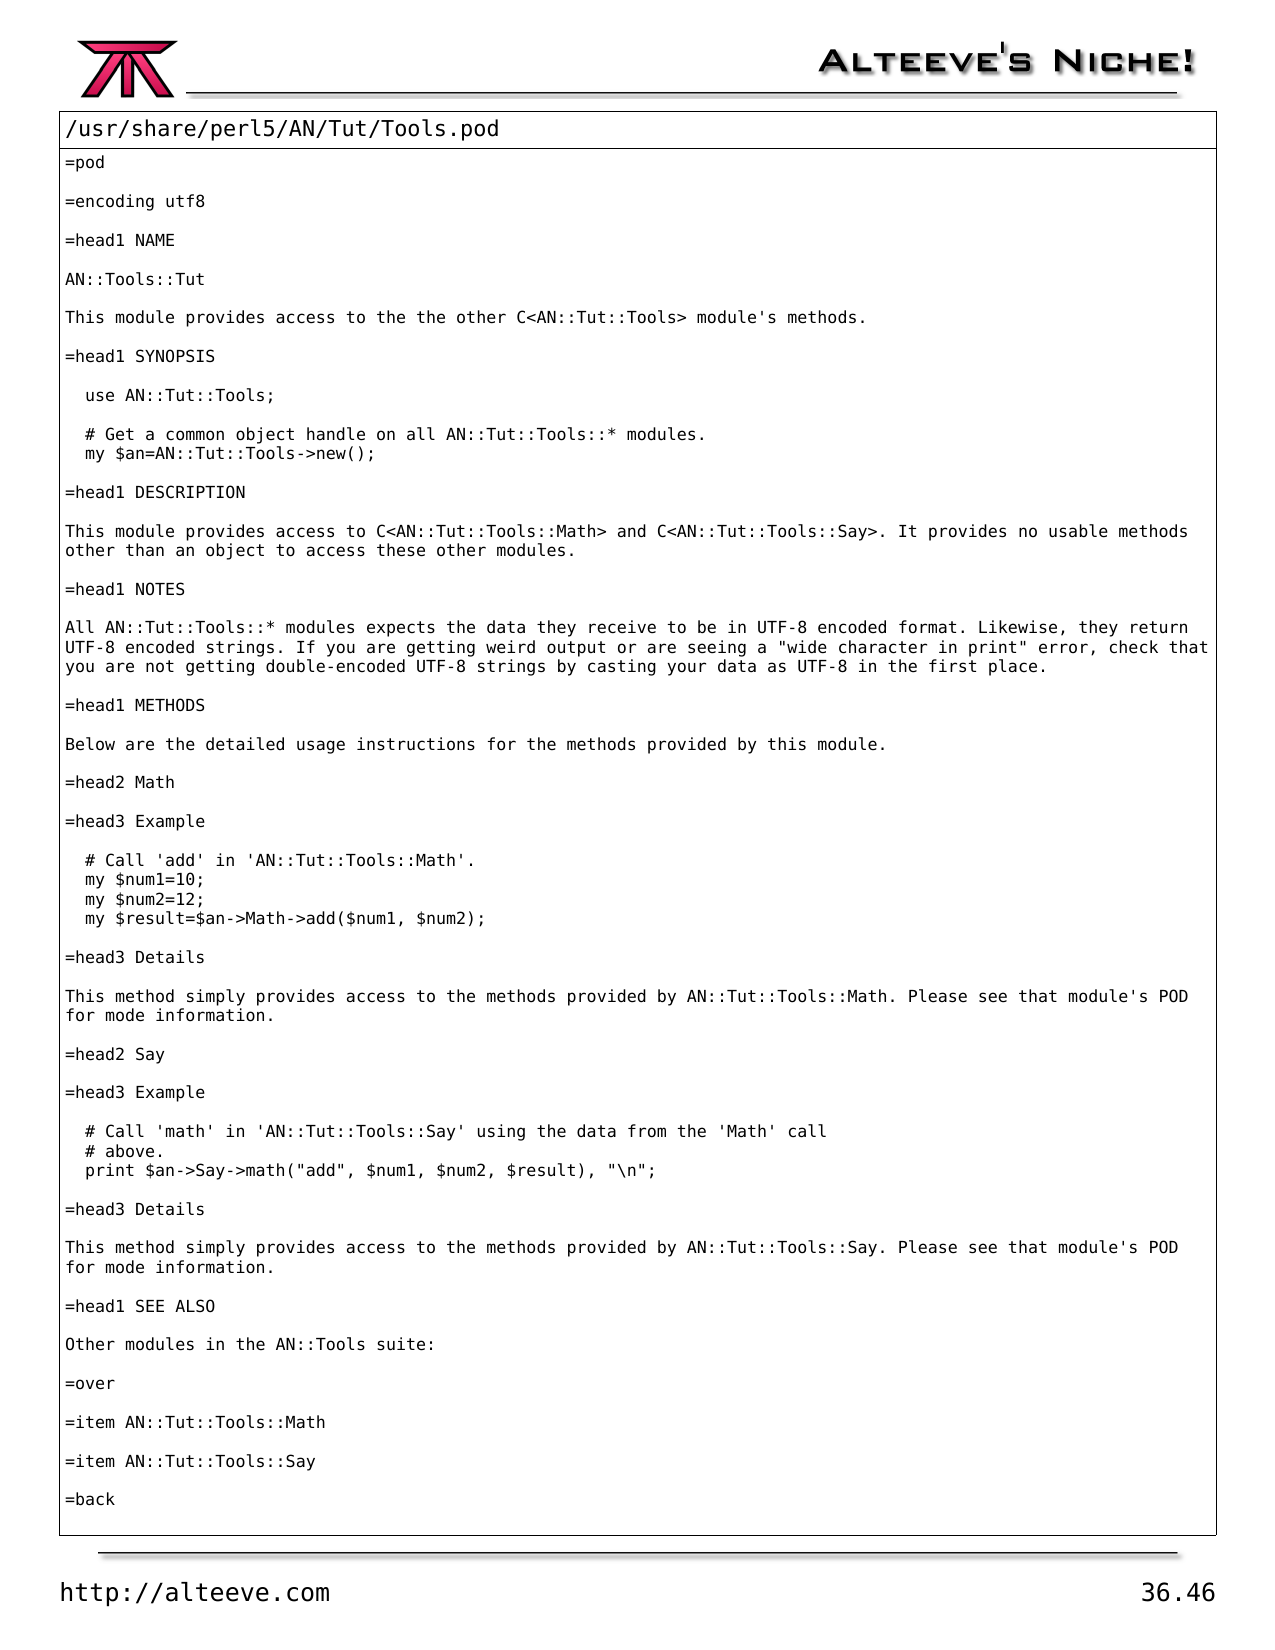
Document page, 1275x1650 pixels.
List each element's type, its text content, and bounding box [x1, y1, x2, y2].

picture [76, 39, 1199, 99]
picture [76, 1545, 1199, 1589]
table_header /usr/share/perl5/AN/Tut/Tools.pod [60, 112, 1216, 148]
table_cell =pod =encoding utf8 =head1 NAME AN::Tools::Tut This module provides access to the the other C<AN::Tut::Tools> module's methods. =head1 SYNOPSIS use AN::Tut::Tools; # Get a common object handle on all AN::Tut::Tools::* modules. my $an=AN::Tut::Tools->new(); =head1 DESCRIPTION This module provides access to C<AN::Tut::Tools::Math> and C<AN::Tut::Tools::Say>. It provides no usable methods other than an object to access these other modules. =head1 NOTES All AN::Tut::Tools::* modules expects the data they receive to be in UTF-8 encoded format. Likewise, they return UTF-8 encoded strings. If you are getting weird output or are seeing a "wide character in print" error, check that you are not getting double-encoded UTF-8 strings by casting your data as UTF-8 in the first place. =head1 METHODS Below are the detailed usage instructions for the methods provided by this module. =head2 Math =head3 Example # Call 'add' in 'AN::Tut::Tools::Math'. my $num1=10; my $num2=12; my $result=$an->Math->add($num1, $num2); =head3 Details This method simply provides access to the methods provided by AN::Tut::Tools::Math. Please see that module's POD for mode information. =head2 Say =head3 Example # Call 'math' in 'AN::Tut::Tools::Say' using the data from the 'Math' call # above. print $an->Say->math("add", $num1, $num2, $result), "\n"; =head3 Details This method simply provides access to the methods provided by AN::Tut::Tools::Say. Please see that module's POD for mode information. =head1 SEE ALSO Other modules in the AN::Tools suite: =over =item AN::Tut::Tools::Math =item AN::Tut::Tools::Say =back [60, 149, 1216, 1535]
